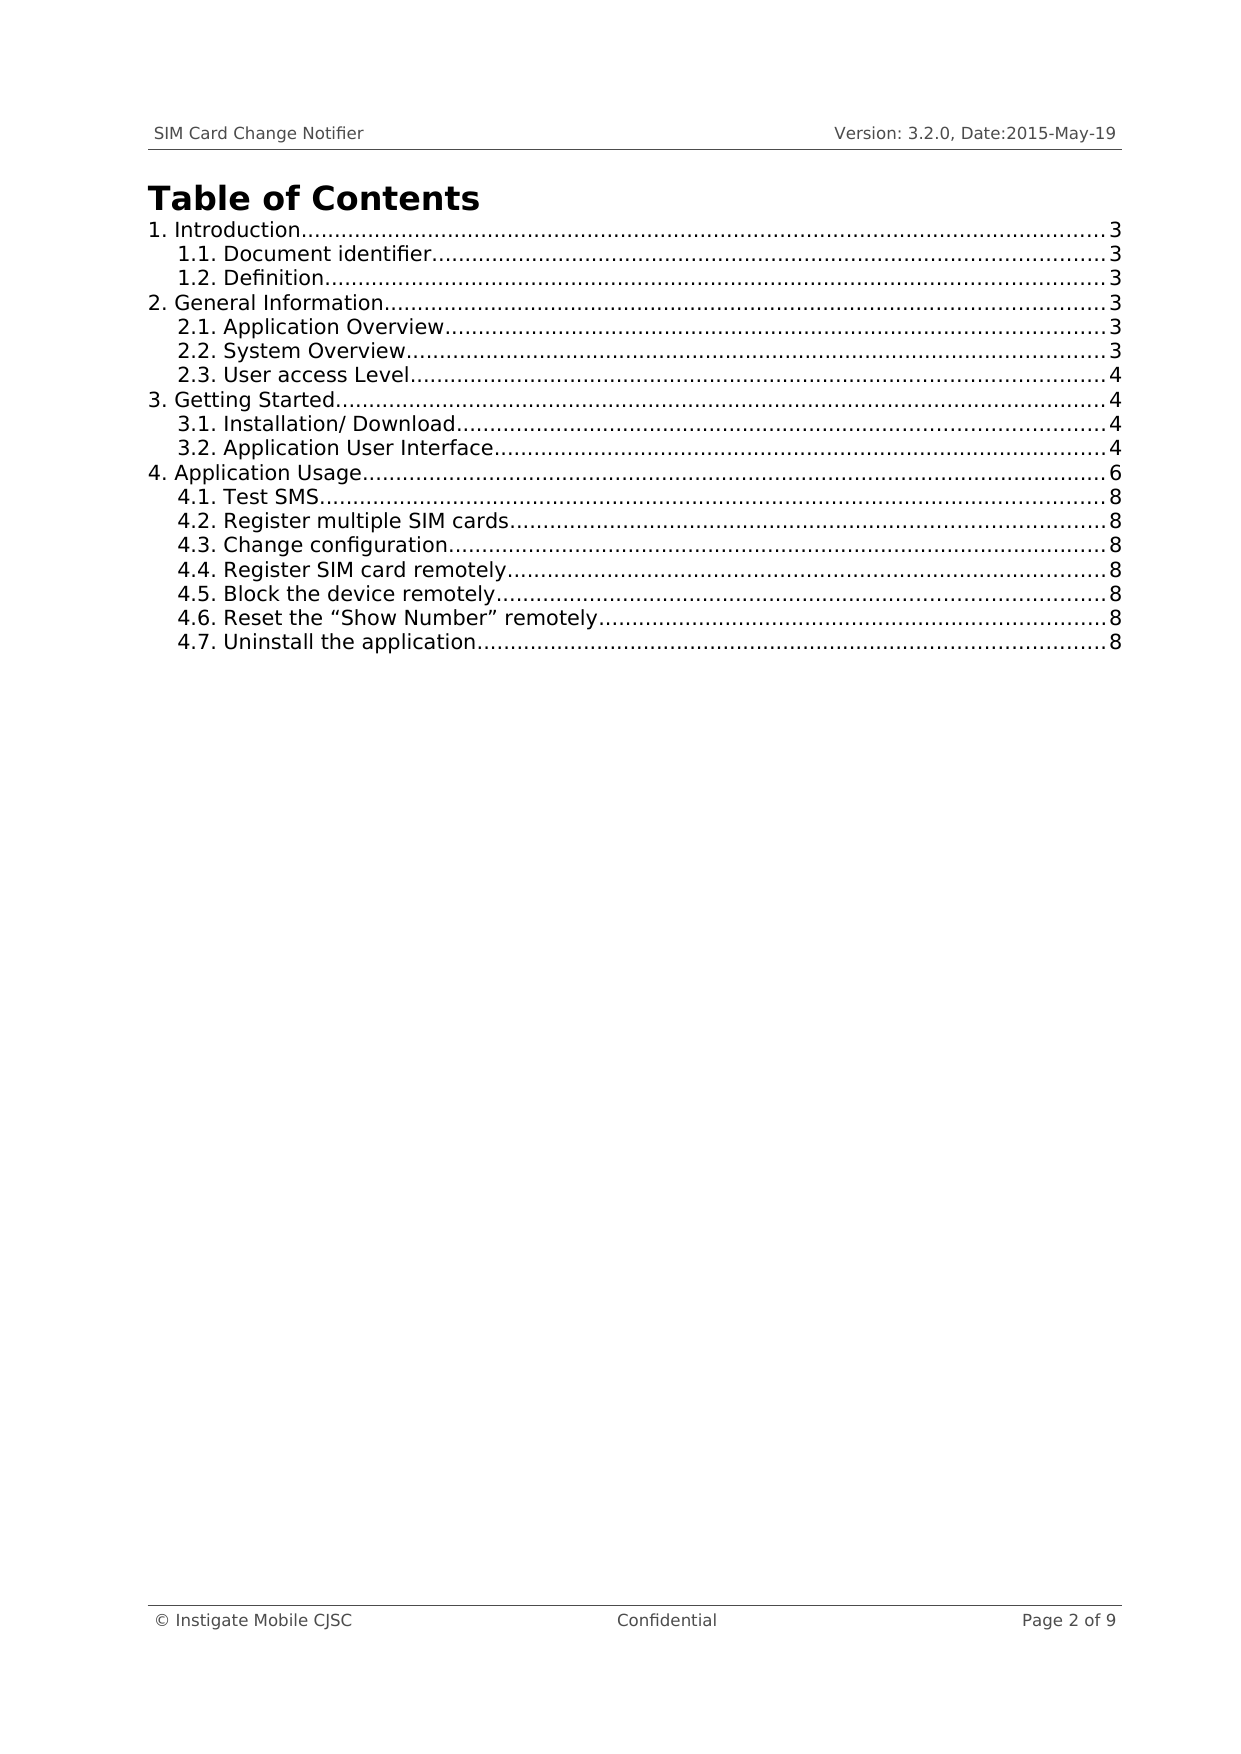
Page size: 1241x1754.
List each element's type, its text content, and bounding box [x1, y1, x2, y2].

text 4.7. Uninstall the application 8 [177, 630, 1122, 655]
text 3. Getting Started 4 [148, 388, 1122, 412]
text 4.6. Reset the “Show Number” remotely 8 [177, 606, 1122, 630]
subtitle Table of Contents [148, 179, 1122, 218]
text 1. Introduction 3 [148, 218, 1122, 242]
text 4.5. Block the device remotely 8 [177, 582, 1122, 606]
text 3.2. Application User Interface 4 [177, 436, 1122, 461]
text 4.4. Register SIM card remotely 8 [177, 558, 1122, 582]
text 4. Application Usage 6 [148, 461, 1122, 485]
text 2.1. Application Overview 3 [177, 315, 1122, 339]
text 4.1. Test SMS 8 [177, 485, 1122, 509]
text 2.2. System Overview 3 [177, 339, 1122, 363]
text 3.1. Installation/ Download 4 [177, 412, 1122, 436]
text 2.3. User access Level 4 [177, 363, 1122, 388]
text 1.1. Document identifier 3 [177, 242, 1122, 266]
text 2. General Information 3 [148, 291, 1122, 315]
text 4.2. Register multiple SIM cards 8 [177, 509, 1122, 533]
text 4.3. Change configuration 8 [177, 533, 1122, 558]
text 1.2. Definition 3 [177, 266, 1122, 291]
